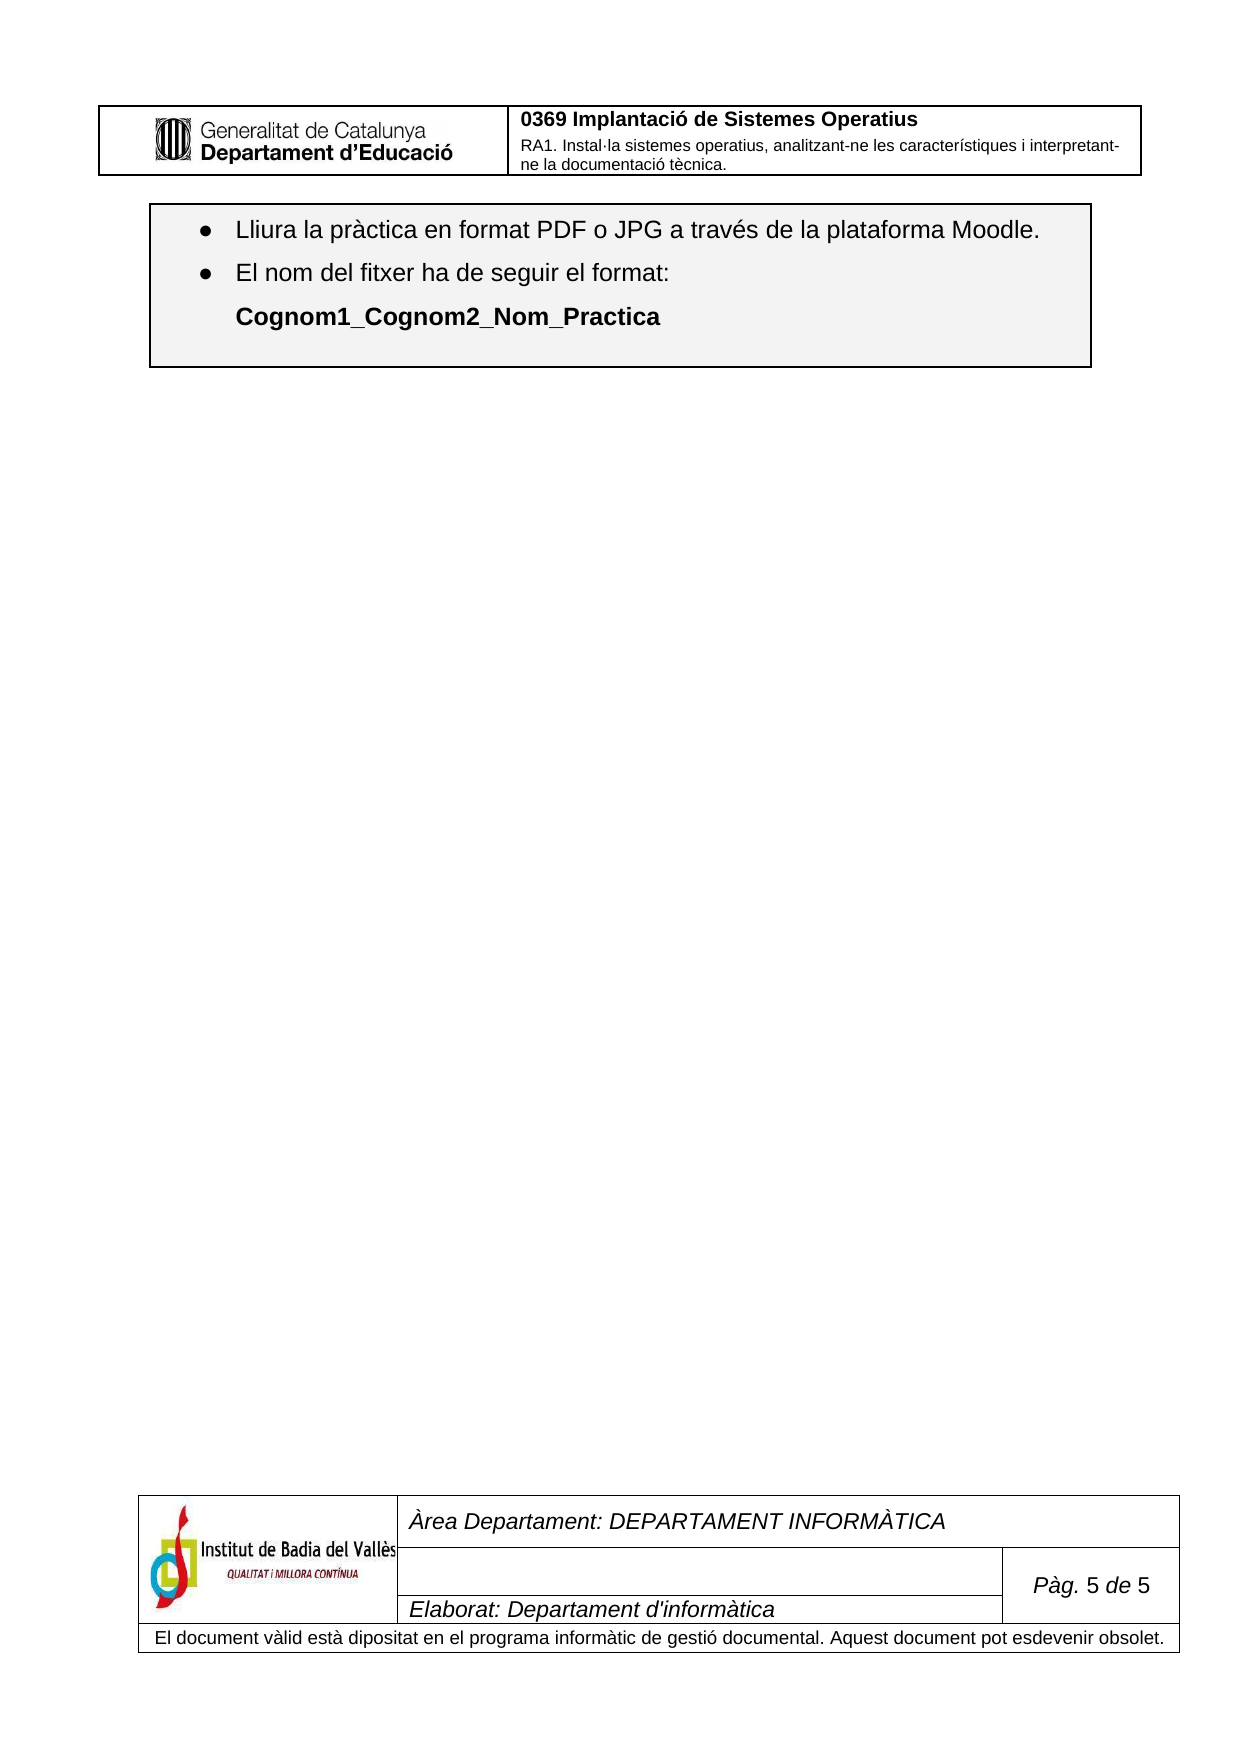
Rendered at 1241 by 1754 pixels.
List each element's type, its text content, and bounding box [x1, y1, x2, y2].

table_header Respon a totes les preguntes amb els càlculs corresponents, ja sigui una foto als exercicis fets a mà a paper o aquest document. Lliura la pràctica en format PDF o JPG a través de la plataforma Moodle. El nom del fitxer ha de seguir el format: Cognom1_Cognom2_Nom_Practica [151, 205, 1090, 366]
picture [150, 1496, 396, 1618]
picture [155, 117, 453, 165]
